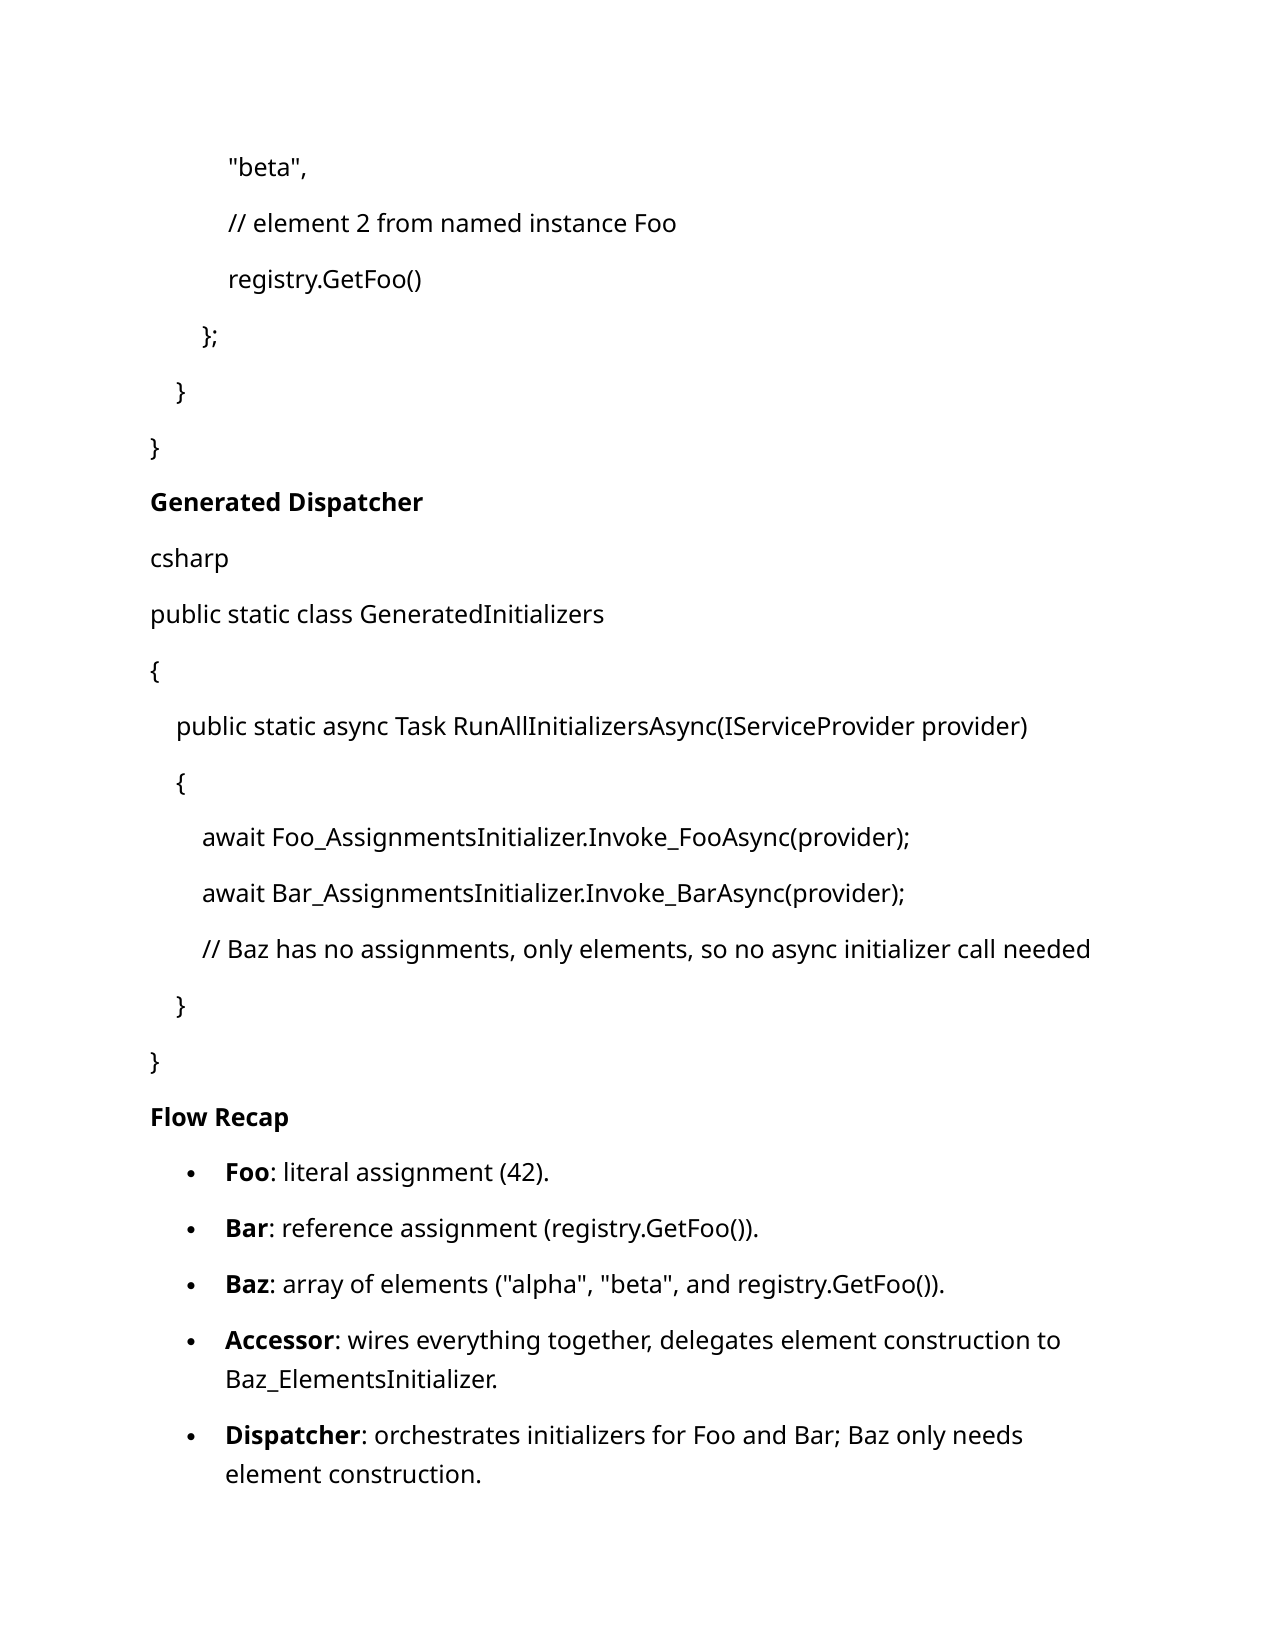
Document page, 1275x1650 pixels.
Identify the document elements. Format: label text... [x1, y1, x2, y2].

text public static class GeneratedInitializers [150, 597, 1125, 631]
text csharp [150, 541, 1125, 575]
text } [150, 987, 1125, 1022]
list Accessor: wires everything together, delegates element construction to Baz_ElementsInitializer. [187, 1322, 1125, 1396]
list Bar: reference assignment (registry.GetFoo()). [187, 1211, 1125, 1245]
text await Bar_AssignmentsInitializer.Invoke_BarAsync(provider); [150, 876, 1125, 910]
text { [150, 764, 1125, 798]
list Baz: array of elements ("alpha", "beta", and registry.GetFoo()). [187, 1267, 1125, 1301]
list Foo: literal assignment (42). [187, 1155, 1125, 1189]
text { [150, 652, 1125, 687]
text } [150, 373, 1125, 407]
text // element 2 from named instance Foo [150, 206, 1125, 240]
text Generated Dispatcher [150, 485, 1125, 519]
text await Foo_AssignmentsInitializer.Invoke_FooAsync(provider); [150, 820, 1125, 854]
text "beta", [150, 150, 1125, 184]
text Flow Recap [150, 1099, 1125, 1133]
text } [150, 429, 1125, 463]
text } [150, 1043, 1125, 1077]
list Dispatcher: orchestrates initializers for Foo and Bar; Baz only needs element construction. [187, 1417, 1125, 1491]
text public static async Task RunAllInitializersAsync(IServiceProvider provider) [150, 708, 1125, 742]
text // Baz has no assignments, only elements, so no async initializer call needed [150, 932, 1125, 966]
text registry.GetFoo() [150, 262, 1125, 296]
text }; [150, 317, 1125, 352]
